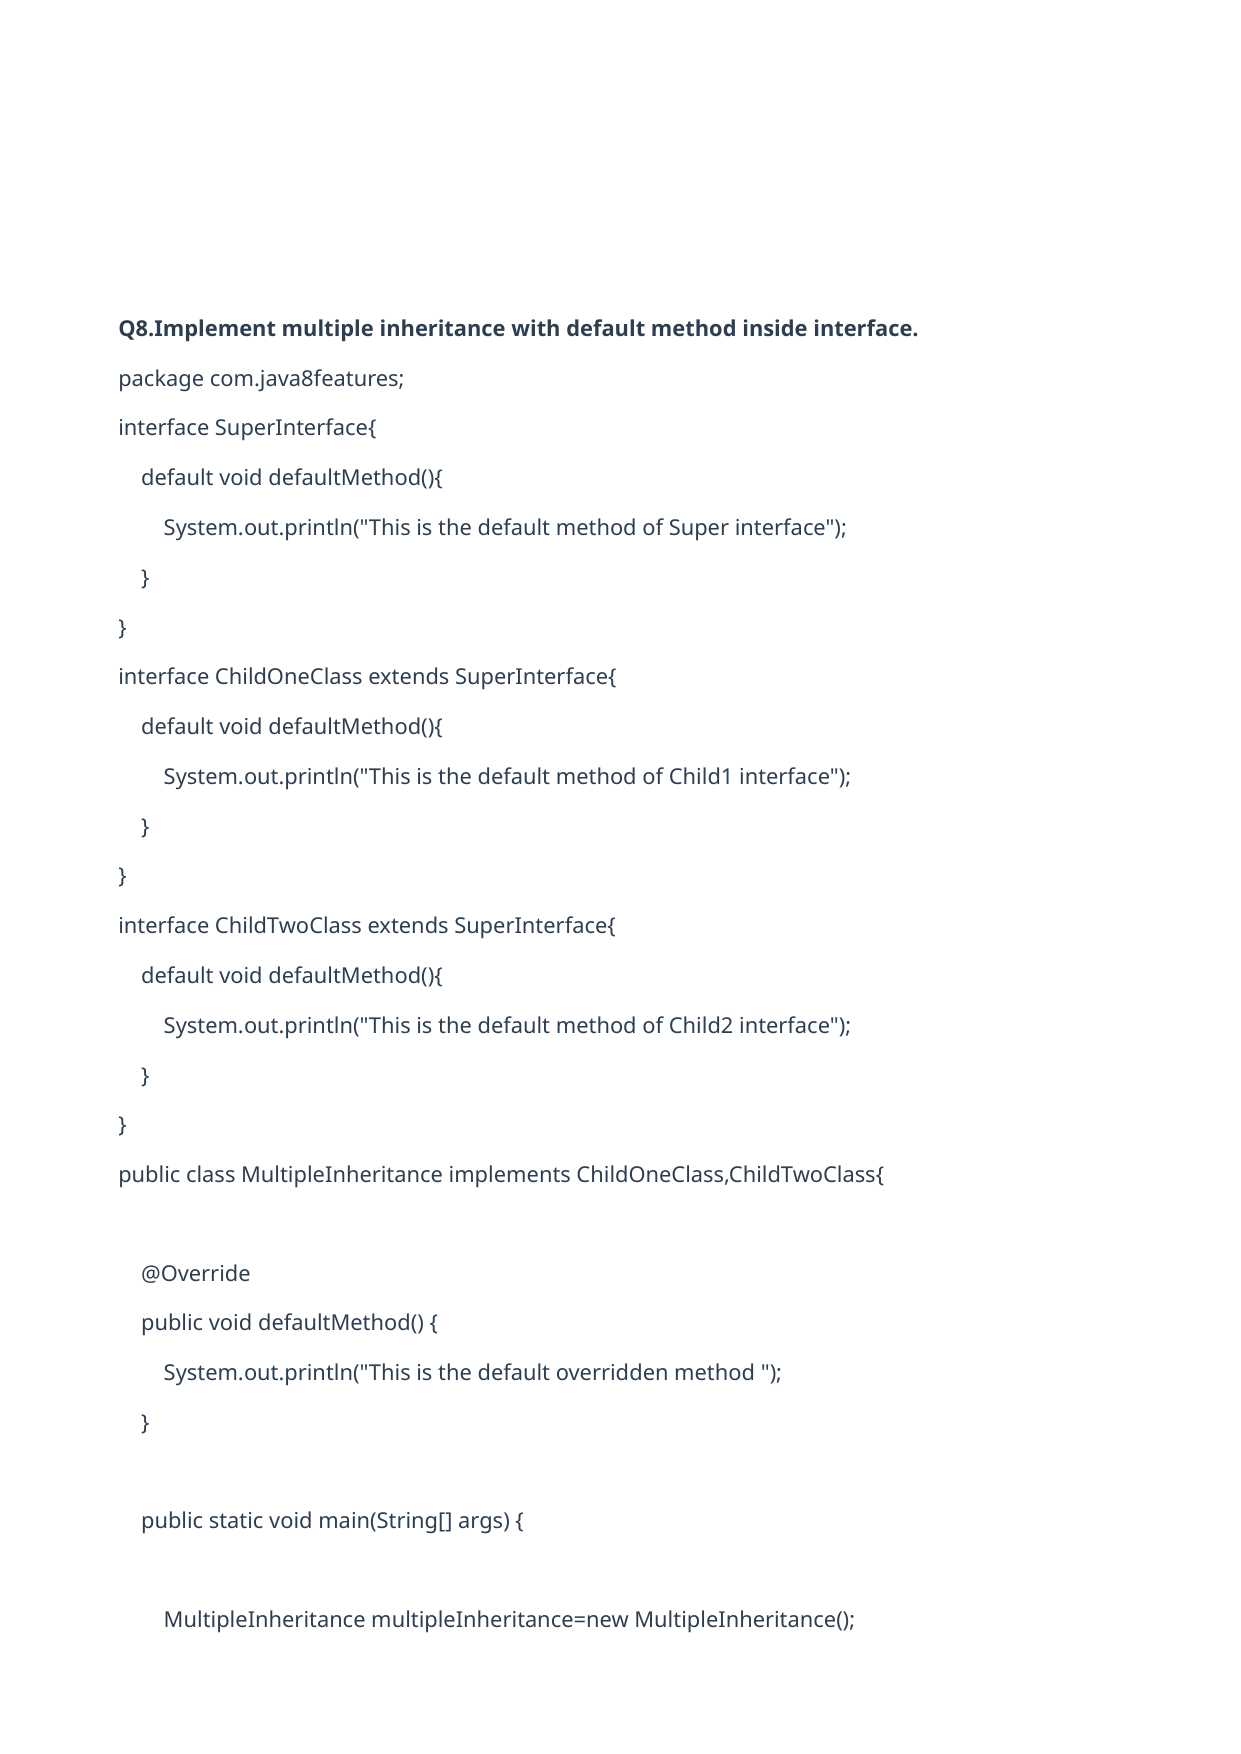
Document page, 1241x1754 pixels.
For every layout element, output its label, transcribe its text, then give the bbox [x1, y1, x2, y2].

text } [118, 1059, 1122, 1089]
text System.out.println("This is the default overridden method "); [118, 1357, 1122, 1387]
text public class MultipleInheritance implements ChildOneClass,ChildTwoClass{ [118, 1159, 1122, 1189]
text interface ChildTwoClass extends SuperInterface{ [118, 910, 1122, 940]
text default void defaultMethod(){ [118, 711, 1122, 741]
text System.out.println("This is the default method of Child1 interface"); [118, 761, 1122, 791]
text } [118, 860, 1122, 890]
text System.out.println("This is the default method of Super interface"); [118, 512, 1122, 542]
text } [118, 1109, 1122, 1139]
text public void defaultMethod() { [118, 1307, 1122, 1337]
text default void defaultMethod(){ [118, 462, 1122, 492]
text interface SuperInterface{ [118, 412, 1122, 442]
text package com.java8features; [118, 362, 1122, 392]
text } [118, 811, 1122, 840]
text interface ChildOneClass extends SuperInterface{ [118, 661, 1122, 691]
text Q8.Implement multiple inheritance with default method inside interface. [118, 313, 1122, 342]
text } [118, 611, 1122, 641]
text MultipleInheritance multipleInheritance=new MultipleInheritance(); [118, 1604, 1122, 1634]
text } [118, 1407, 1122, 1437]
text public static void main(String[] args) { [118, 1505, 1122, 1535]
text } [118, 562, 1122, 591]
text System.out.println("This is the default method of Child2 interface"); [118, 1010, 1122, 1039]
text default void defaultMethod(){ [118, 960, 1122, 990]
text @Override [118, 1258, 1122, 1287]
